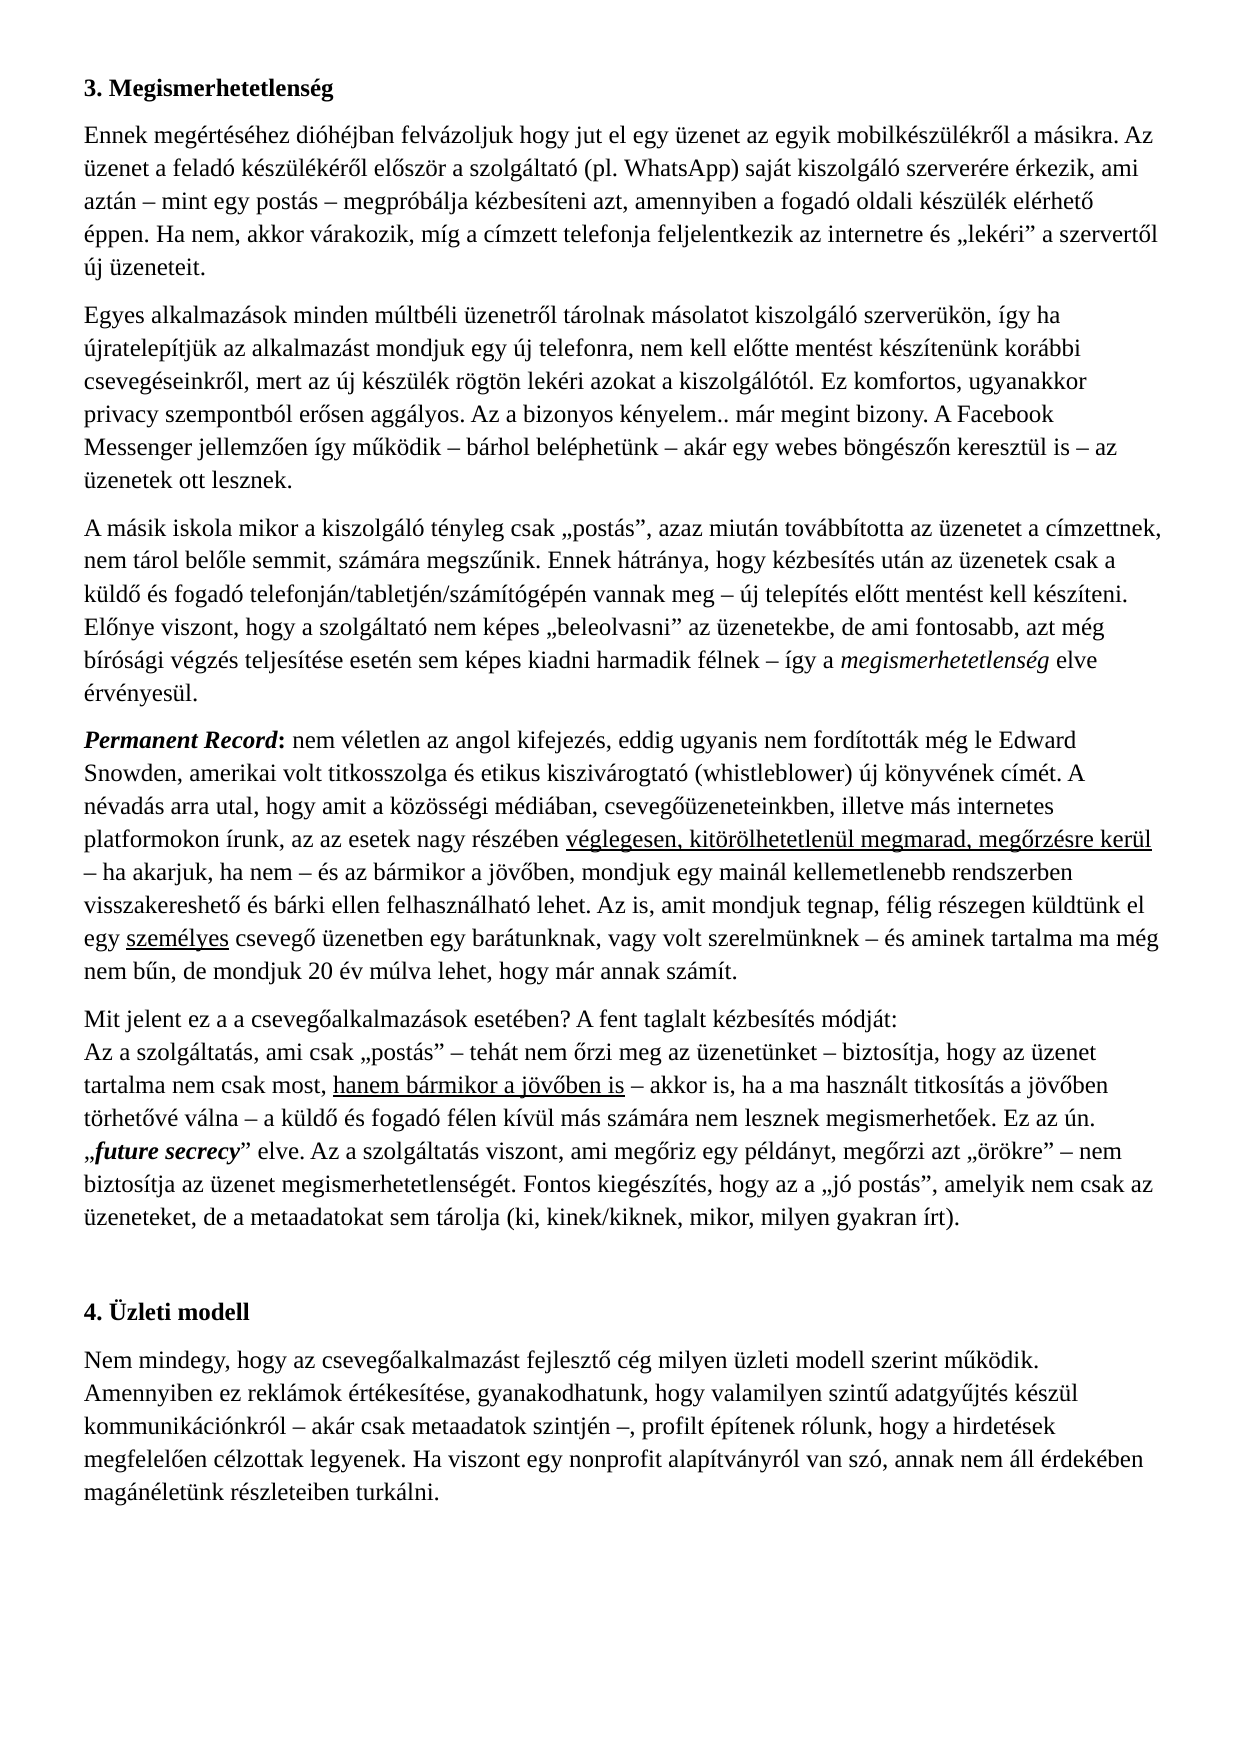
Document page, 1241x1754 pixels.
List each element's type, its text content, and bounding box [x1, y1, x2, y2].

text Ennek megértéséhez dióhéjban felvázoljuk hogy jut el egy üzenet az egyik mobilkészülékről a másikra. Az üzenet a feladó készülékéről először a szolgáltató (pl. WhatsApp) saját kiszolgáló szerverére érkezik, ami aztán – mint egy postás – megpróbálja kézbesíteni azt, amennyiben a fogadó oldali készülék elérhető éppen. Ha nem, akkor várakozik, míg a címzett telefonja feljelentkezik az internetre és „lekéri” a szervertől új üzeneteit. [84, 120, 1162, 281]
text A másik iskola mikor a kiszolgáló tényleg csak „postás”, azaz miután továbbította az üzenetet a címzettnek, nem tárol belőle semmit, számára megszűnik. Ennek hátránya, hogy kézbesítés után az üzenetek csak a küldő és fogadó telefonján/tabletjén/számítógépén vannak meg – új telepítés előtt mentést kell készíteni. Előnye viszont, hogy a szolgáltató nem képes „beleolvasni” az üzenetekbe, de ami fontosabb, azt még bírósági végzés teljesítése esetén sem képes kiadni harmadik félnek – így a megismerhetetlenség elve érvényesül. [84, 513, 1162, 706]
text Egyes alkalmazások minden múltbéli üzenetről tárolnak másolatot kiszolgáló szerverükön, így ha újratelepítjük az alkalmazást mondjuk egy új telefonra, nem kell előtte mentést készítenünk korábbi csevegéseinkről, mert az új készülék rögtön lekéri azokat a kiszolgálótól. Ez komfortos, ugyanakkor privacy szempontból erősen aggályos. Az a bizonyos kényelem.. már megint bizony. A Facebook Messenger jellemzően így működik – bárhol beléphetünk – akár egy webes böngészőn keresztül is – az üzenetek ott lesznek. [84, 300, 1162, 494]
text 3. Megismerhetetlenség [84, 73, 1162, 101]
text Nem mindegy, hogy az csevegőalkalmazást fejlesztő cég milyen üzleti modell szerint működik. Amennyiben ez reklámok értékesítése, gyanakodhatunk, hogy valamilyen szintű adatgyűjtés készül kommunikációnkról – akár csak metaadatok szintjén –, profilt építenek rólunk, hogy a hirdetések megfelelően célzottak legyenek. Ha viszont egy nonprofit alapítványról van szó, annak nem áll érdekében magánéletünk részleteiben turkálni. [84, 1345, 1162, 1506]
text Permanent Record: nem véletlen az angol kifejezés, eddig ugyanis nem fordították még le Edward Snowden, amerikai volt titkosszolga és etikus kiszivárogtató (whistleblower) új könyvének címét. A névadás arra utal, hogy amit a közösségi médiában, csevegőüzeneteinkben, illetve más internetes platformokon írunk, az az esetek nagy részében véglegesen, kitörölhetetlenül megmarad, megőrzésre kerül – ha akarjuk, ha nem – és az bármikor a jövőben, mondjuk egy mainál kellemetlenebb rendszerben visszakereshető és bárki ellen felhasználható lehet. Az is, amit mondjuk tegnap, félig részegen küldtünk el egy személyes csevegő üzenetben egy barátunknak, vagy volt szerelmünknek – és aminek tartalma ma még nem bűn, de mondjuk 20 év múlva lehet, hogy már annak számít. [84, 725, 1162, 985]
text Mit jelent ez a a csevegőalkalmazások esetében? A fent taglalt kézbesítés módját: Az a szolgáltatás, ami csak „postás” – tehát nem őrzi meg az üzenetünket – biztosítja, hogy az üzenet tartalma nem csak most, hanem bármikor a jövőben is – akkor is, ha a ma használt titkosítás a jövőben törhetővé válna – a küldő és fogadó félen kívül más számára nem lesznek megismerhetőek. Ez az ún. „future secrecy” elve. Az a szolgáltatás viszont, ami megőriz egy példányt, megőrzi azt „örökre” – nem biztosítja az üzenet megismerhetetlenségét. Fontos kiegészítés, hogy az a „jó postás”, amelyik nem csak az üzeneteket, de a metaadatokat sem tárolja (ki, kinek/kiknek, mikor, milyen gyakran írt). [84, 1004, 1162, 1231]
text 4. Üzleti modell [84, 1297, 1162, 1326]
